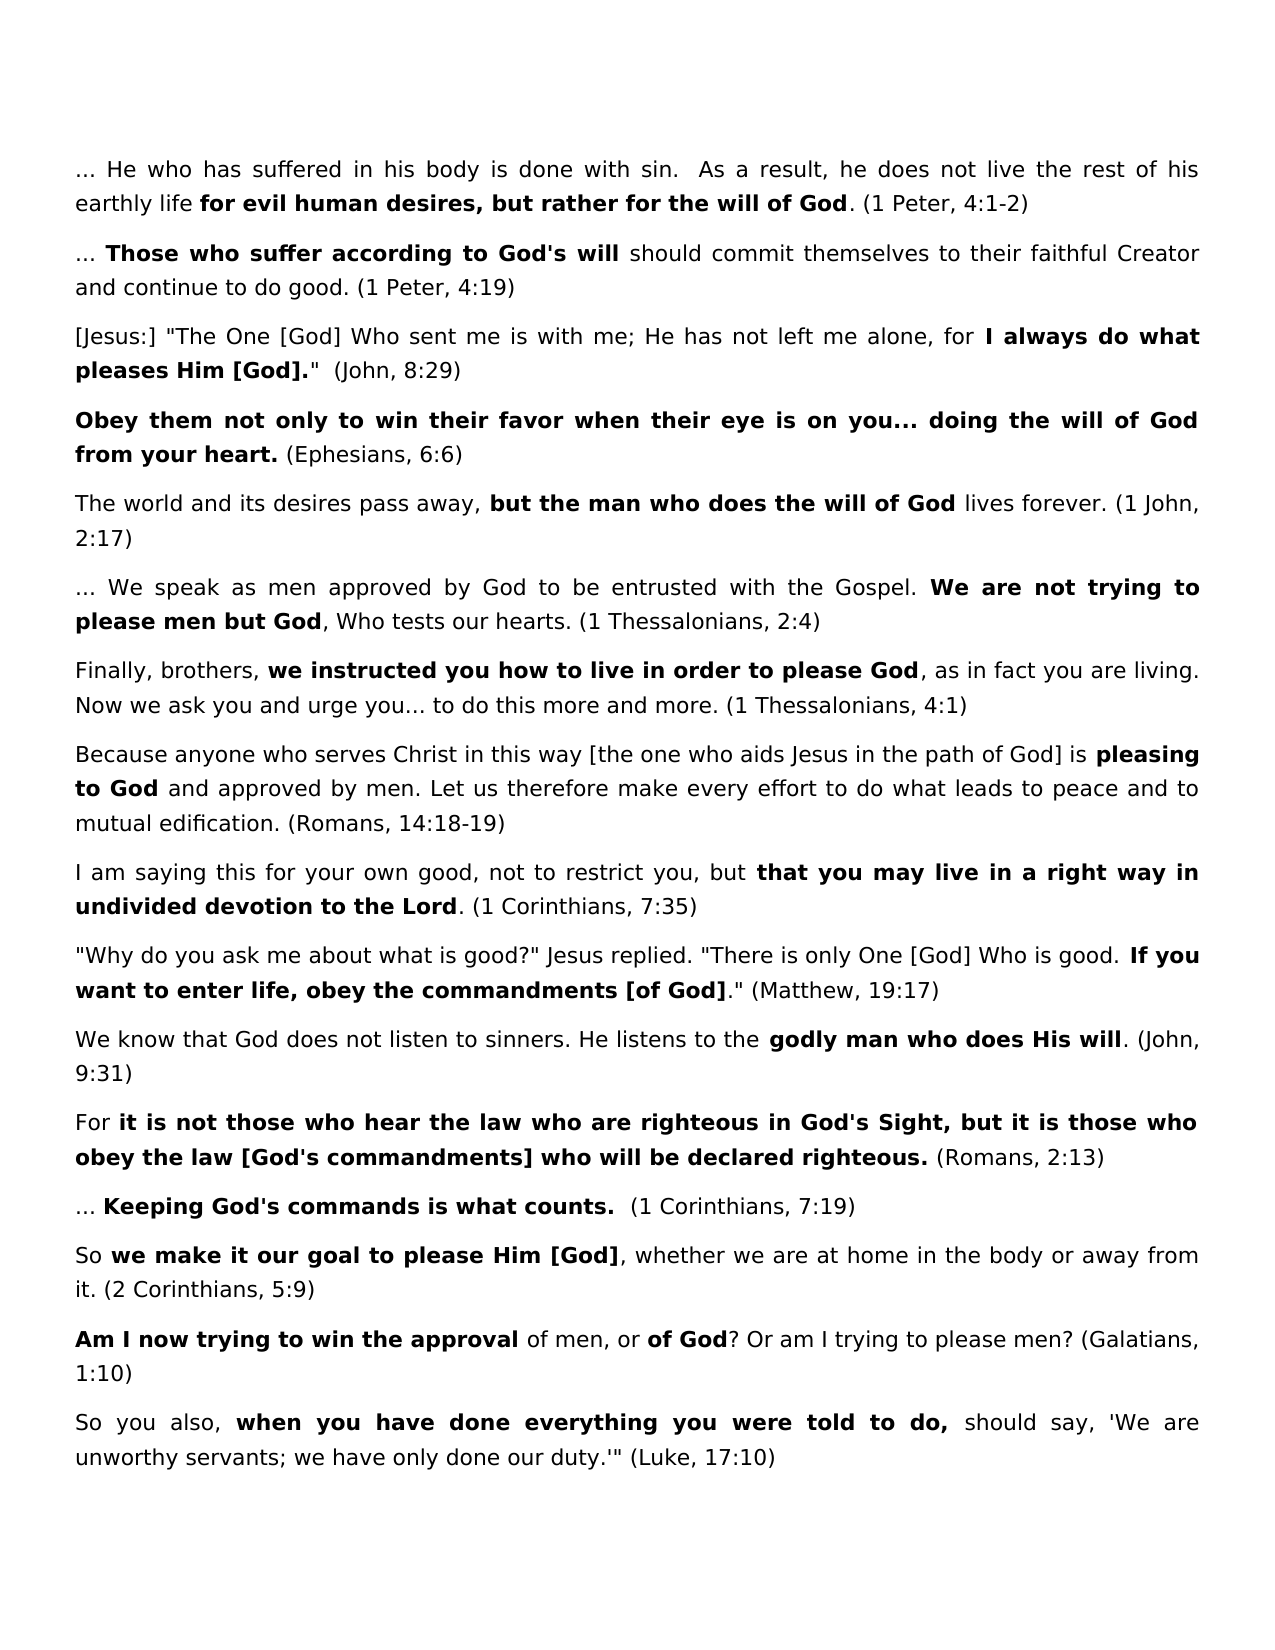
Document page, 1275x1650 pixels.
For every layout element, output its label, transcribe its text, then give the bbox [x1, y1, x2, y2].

text "Why do you ask me about what is good?" Jesus replied. "There is only One [God] Who is good. If you want to enter life, obey the commandments [of God]." (Matthew, 19:17) [75, 936, 1200, 1005]
text ... Keeping God's commands is what counts. (1 Corinthians, 7:19) [75, 1187, 1200, 1221]
text We know that God does not listen to sinners. He listens to the godly man who does His will. (John, 9:31) [75, 1020, 1200, 1088]
text Am I now trying to win the approval of men, or of God? Or am I trying to please men? (Galatians, 1:10) [75, 1319, 1200, 1388]
text The world and its desires pass away, but the man who does the will of God lives forever. (1 John, 2:17) [75, 484, 1200, 553]
text So you also, when you have done everything you were told to do, should say, 'We are unworthy servants; we have only done our duty.'" (Luke, 17:10) [75, 1403, 1200, 1472]
text Finally, brothers, we instructed you how to live in order to please God, as in fact you are living. Now we ask you and urge you... to do this more and more. (1 Thessalonians, 4:1) [75, 651, 1200, 720]
text For it is not those who hear the law who are righteous in God's Sight, but it is those who obey the law [God's commandments] who will be declared righteous. (Romans, 2:13) [75, 1103, 1200, 1172]
text Obey them not only to win their favor when their eye is on you... doing the will of God from your heart. (Ephesians, 6:6) [75, 401, 1200, 469]
text So we make it our goal to please Him [God], whether we are at home in the body or away from it. (2 Corinthians, 5:9) [75, 1236, 1200, 1305]
text ... Those who suffer according to God's will should commit themselves to their faithful Creator and continue to do good. (1 Peter, 4:19) [75, 233, 1200, 302]
text ... He who has suffered in his body is done with sin. As a result, he does not live the rest of his earthly life for evil human desires, but rather for the will of God. (1 Peter, 4:1-2) [75, 150, 1200, 219]
text ... We speak as men approved by God to be entrusted with the Gospel. We are not trying to please men but God, Who tests our hearts. (1 Thessalonians, 2:4) [75, 568, 1200, 636]
text [Jesus:] "The One [God] Who sent me is with me; He has not left me alone, for I always do what pleases Him [God]." (John, 8:29) [75, 317, 1200, 386]
text Because anyone who serves Christ in this way [the one who aids Jesus in the path of God] is pleasing to God and approved by men. Let us therefore make every effort to do what leads to peace and to mutual edification. (Romans, 14:18-19) [75, 735, 1200, 838]
text I am saying this for your own good, not to restrict you, but that you may live in a right way in undivided devotion to the Lord. (1 Corinthians, 7:35) [75, 853, 1200, 921]
